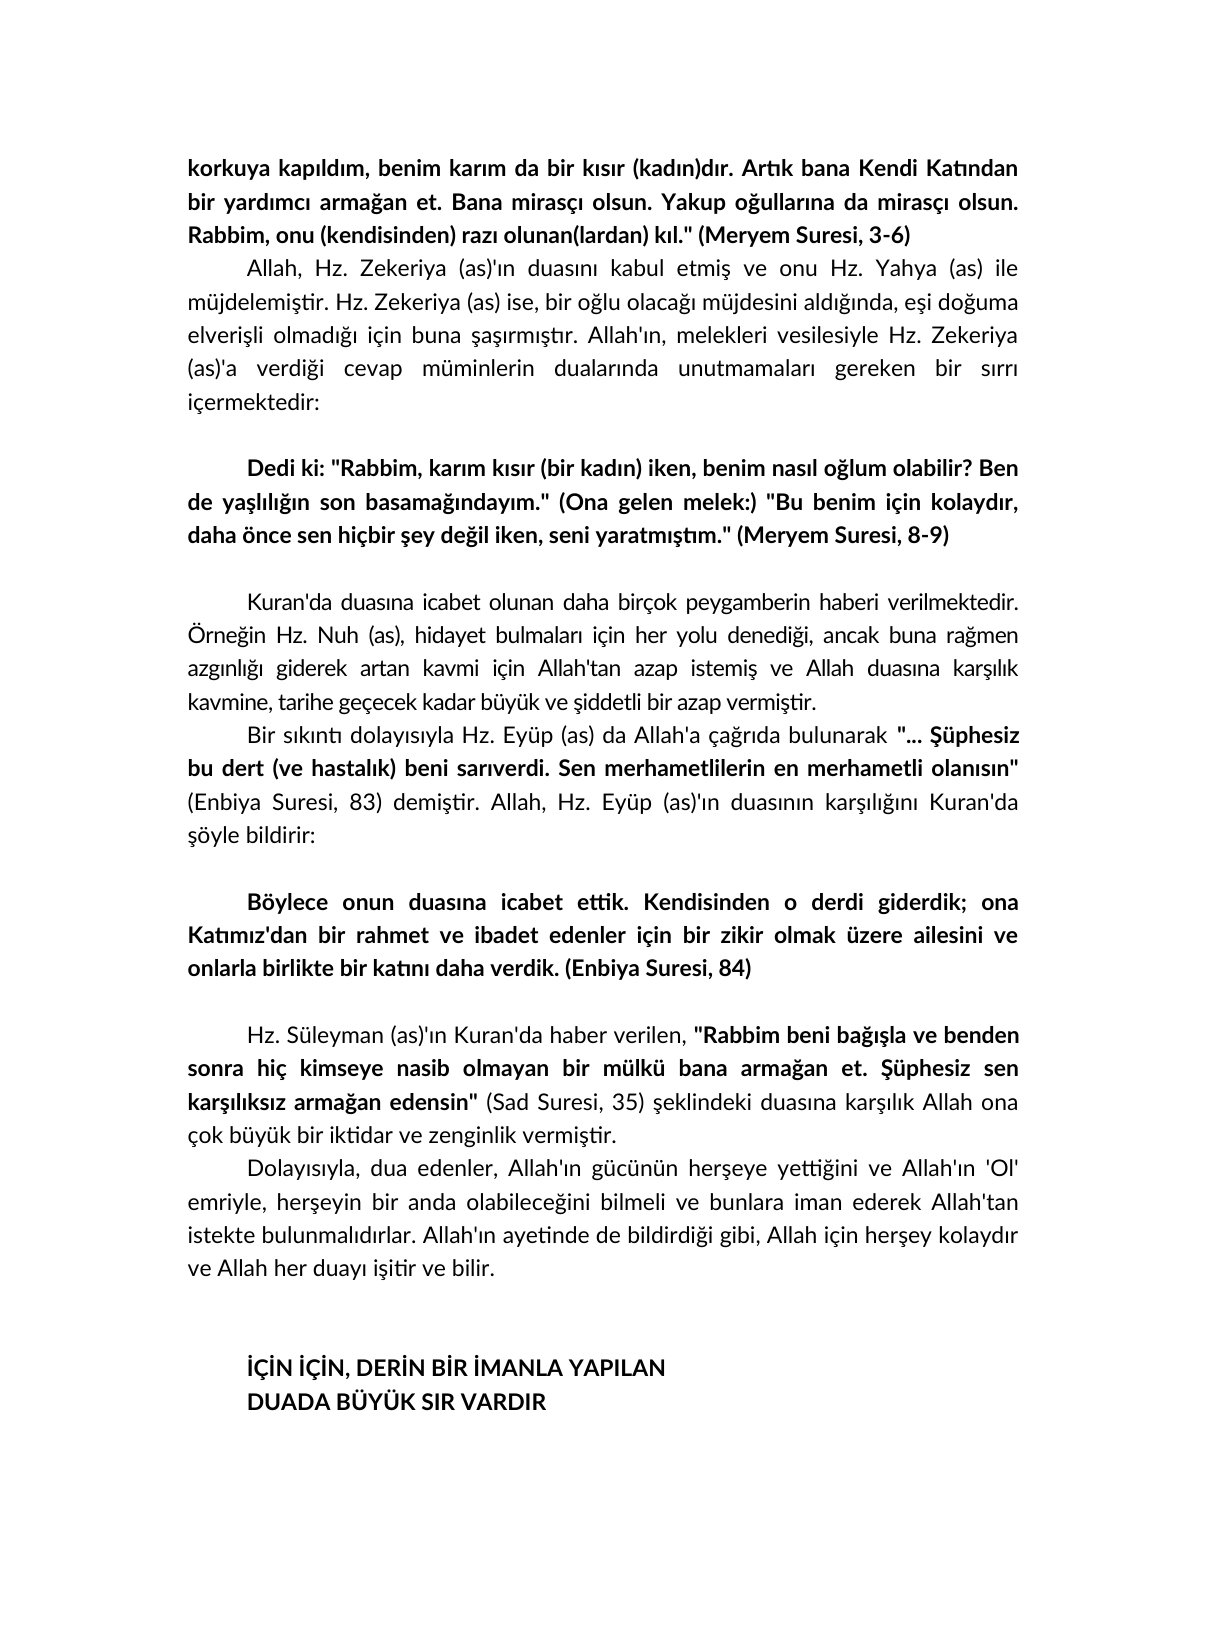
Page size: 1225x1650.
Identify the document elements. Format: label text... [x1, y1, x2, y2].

text Kuran'da duasına icabet olunan daha birçok peygamberin haberi verilmektedir. Örneğin Hz. Nuh (as), hidayet bulmaları için her yolu denediği, ancak buna rağmen azgınlığı giderek artan kavmi için Allah'tan azap istemiş ve Allah duasına karşılık kavmine, tarihe geçecek kadar büyük ve şiddetli bir azap vermiştir. [187, 583, 1020, 717]
text İÇİN İÇİN, DERİN BİR İMANLA YAPILAN [187, 1350, 1020, 1383]
text korkuya kapıldım, benim karım da bir kısır (kadın)dır. Artık bana Kendi Katından bir yardımcı armağan et. Bana mirasçı olsun. Yakup oğullarına da mirasçı olsun. Rabbim, onu (kendisinden) razı olunan(lardan) kıl." (Meryem Suresi, 3-6) [187, 150, 1020, 250]
text Böylece onun duasına icabet ettik. Kendisinden o derdi giderdik; ona Katımız'dan bir rahmet ve ibadet edenler için bir zikir olmak üzere ailesini ve onlarla birlikte bir katını daha verdik. (Enbiya Suresi, 84) [187, 883, 1020, 983]
text Allah, Hz. Zekeriya (as)'ın duasını kabul etmiş ve onu Hz. Yahya (as) ile müjdelemiştir. Hz. Zekeriya (as) ise, bir oğlu olacağı müjdesini aldığında, eşi doğuma elverişli olmadığı için buna şaşırmıştır. Allah'ın, melekleri vesilesiyle Hz. Zekeriya (as)'a verdiği cevap müminlerin dualarında unutmamaları gereken bir sırrı içermektedir: [187, 250, 1020, 417]
text DUADA BÜYÜK SIR VARDIR [187, 1383, 1020, 1417]
text Bir sıkıntı dolayısıyla Hz. Eyüp (as) da Allah'a çağrıda bulunarak "... Şüphesiz bu dert (ve hastalık) beni sarıverdi. Sen merhametlilerin en merhametli olanısın" (Enbiya Suresi, 83) demiştir. Allah, Hz. Eyüp (as)'ın duasının karşılığını Kuran'da şöyle bildirir: [187, 717, 1020, 850]
text Dolayısıyla, dua edenler, Allah'ın gücünün herşeye yettiğini ve Allah'ın 'Ol' emriyle, herşeyin bir anda olabileceğini bilmeli ve bunlara iman ederek Allah'tan istekte bulunmalıdırlar. Allah'ın ayetinde de bildirdiği gibi, Allah için herşey kolaydır ve Allah her duayı işitir ve bilir. [187, 1150, 1020, 1283]
text Hz. Süleyman (as)'ın Kuran'da haber verilen, "Rabbim beni bağışla ve benden sonra hiç kimseye nasib olmayan bir mülkü bana armağan et. Şüphesiz sen karşılıksız armağan edensin" (Sad Suresi, 35) şeklindeki duasına karşılık Allah ona çok büyük bir iktidar ve zenginlik vermiştir. [187, 1017, 1020, 1150]
text Dedi ki: "Rabbim, karım kısır (bir kadın) iken, benim nasıl oğlum olabilir? Ben de yaşlılığın son basamağındayım." (Ona gelen melek:) "Bu benim için kolaydır, daha önce sen hiçbir şey değil iken, seni yaratmıştım." (Meryem Suresi, 8-9) [187, 450, 1020, 550]
